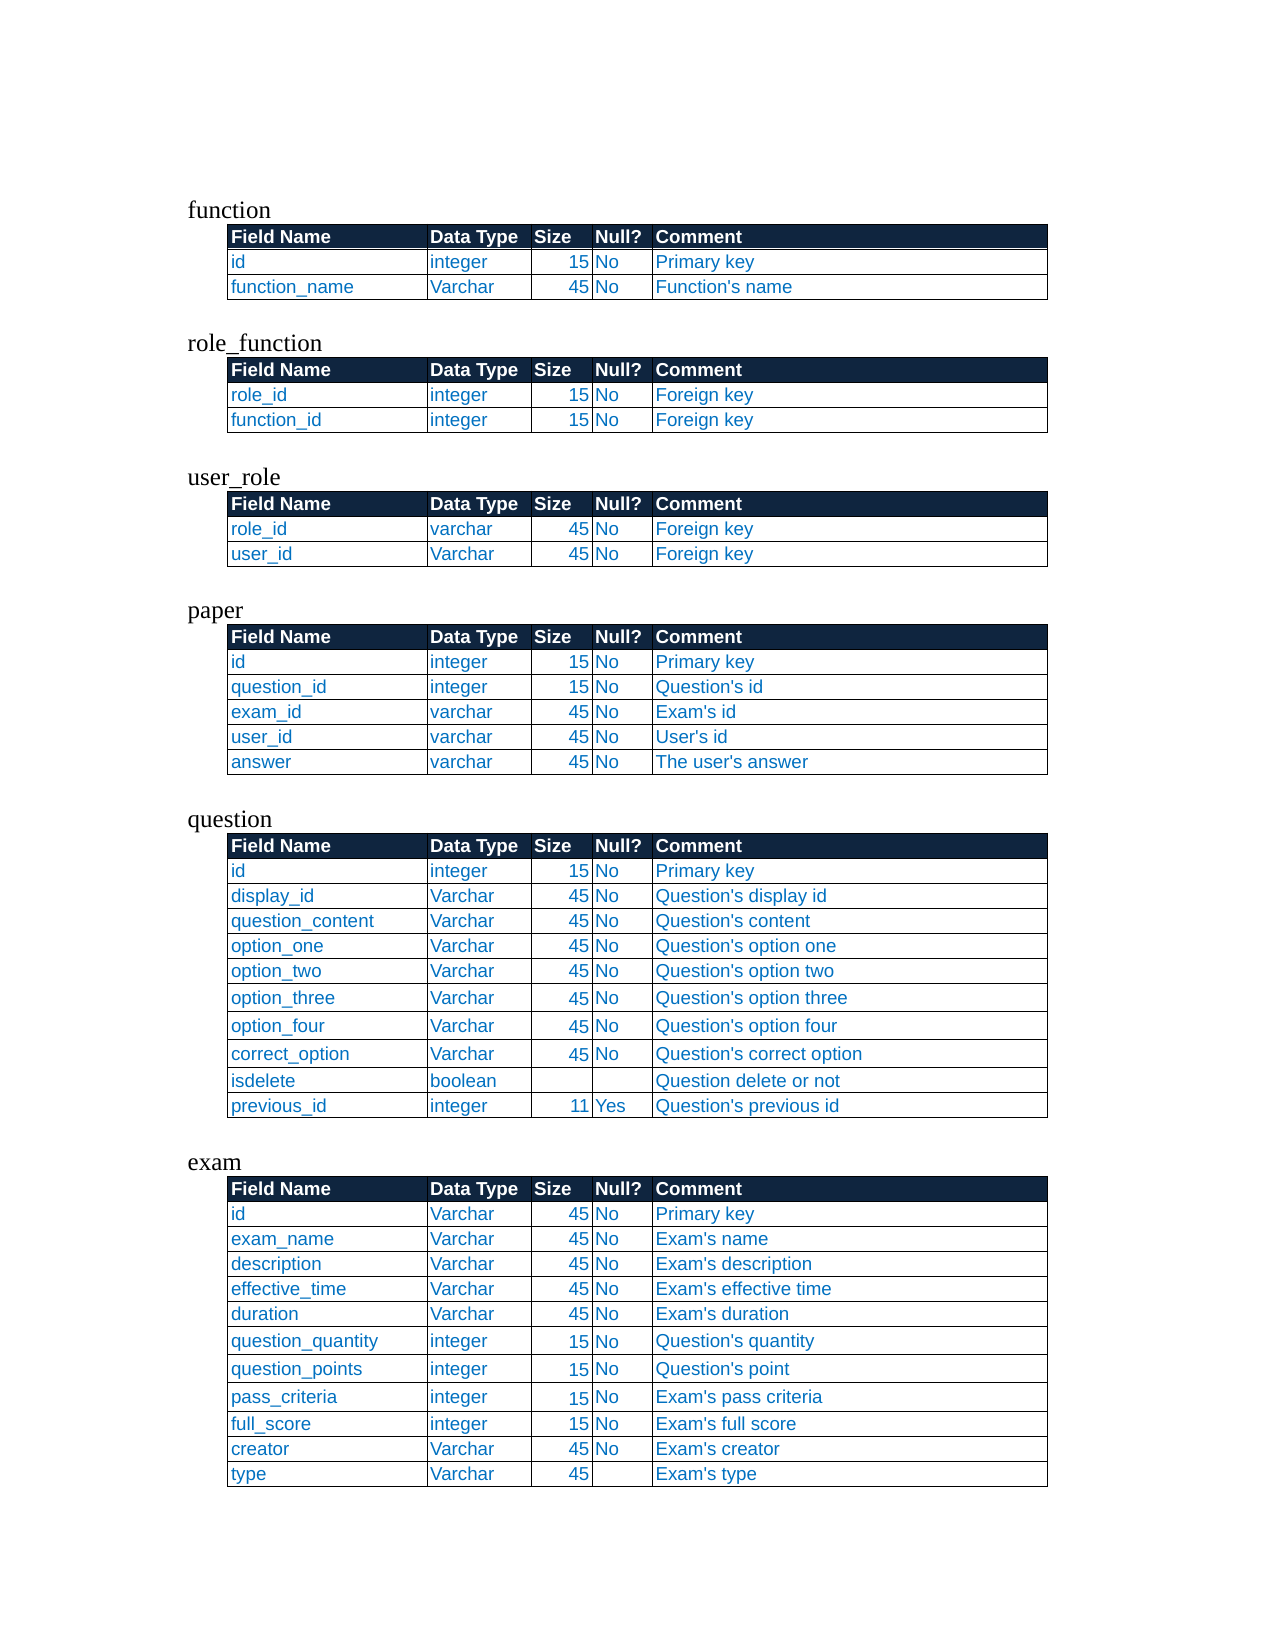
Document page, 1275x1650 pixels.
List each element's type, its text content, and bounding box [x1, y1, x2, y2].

text function [187, 195, 1087, 223]
table_cell boolean [428, 1068, 531, 1092]
table_cell No [593, 859, 652, 883]
table_header Null? [593, 834, 652, 858]
table_cell answer [228, 750, 427, 774]
table_cell Exam's type [653, 1462, 1047, 1486]
table_cell 45 [532, 909, 592, 933]
table_cell effective_time [228, 1277, 427, 1301]
table_cell 45 [532, 517, 592, 541]
table_header Field Name [228, 1177, 427, 1201]
table_header Comment [653, 1177, 1047, 1201]
table_cell varchar [428, 700, 531, 724]
table_cell 45 [532, 1462, 592, 1486]
table_cell User's id [653, 725, 1047, 749]
table_cell No [593, 750, 652, 774]
table_cell integer [428, 675, 531, 699]
table_cell Varchar [428, 275, 531, 298]
table_cell 45 [532, 542, 592, 566]
table_header Field Name [228, 358, 427, 382]
table_cell isdelete [228, 1068, 427, 1092]
table_cell Question delete or not [653, 1068, 1047, 1092]
table_cell Varchar [428, 1462, 531, 1486]
table_cell 45 [532, 1040, 592, 1067]
table_cell id [228, 859, 427, 883]
table_cell 15 [532, 1412, 592, 1436]
table_cell No [593, 650, 652, 674]
table_cell user_id [228, 542, 427, 566]
table_cell Exam's name [653, 1227, 1047, 1251]
table_cell Exam's duration [653, 1302, 1047, 1326]
table_cell 45 [532, 959, 592, 983]
table_cell integer [428, 650, 531, 674]
table_cell Exam's full score [653, 1412, 1047, 1436]
table_cell 15 [532, 859, 592, 883]
table_cell 11 [532, 1093, 592, 1117]
table_cell Question's option four [653, 1012, 1047, 1039]
table_cell creator [228, 1437, 427, 1461]
table_header Comment [653, 625, 1047, 649]
table_cell 45 [532, 1202, 592, 1226]
table_header Field Name [228, 625, 427, 649]
table_header Null? [593, 625, 652, 649]
table_cell exam_name [228, 1227, 427, 1251]
table_cell 45 [532, 1277, 592, 1301]
table_cell Question's content [653, 909, 1047, 933]
table_cell No [593, 700, 652, 724]
table_cell 15 [532, 1383, 592, 1411]
text paper [187, 595, 1087, 624]
table_cell Foreign key [653, 517, 1047, 541]
table_cell 45 [532, 1012, 592, 1039]
table_cell No [593, 1355, 652, 1382]
table_cell No [593, 1012, 652, 1039]
table_cell Primary key [653, 650, 1047, 674]
table_cell [593, 1068, 652, 1092]
table_cell varchar [428, 750, 531, 774]
table_cell Varchar [428, 959, 531, 983]
table_cell [532, 1068, 592, 1092]
table_cell No [593, 517, 652, 541]
text user_role [187, 462, 1087, 491]
table_header Size [532, 492, 592, 516]
table_cell No [593, 884, 652, 908]
table_header Data Type [428, 225, 531, 248]
table_cell type [228, 1462, 427, 1486]
table_cell Exam's pass criteria [653, 1383, 1047, 1411]
table_header Null? [593, 1177, 652, 1201]
table_cell Varchar [428, 1302, 531, 1326]
table_cell 45 [532, 984, 592, 1011]
table_header Size [532, 625, 592, 649]
table_header Comment [653, 225, 1047, 248]
table_cell No [593, 1202, 652, 1226]
table_cell integer [428, 250, 531, 273]
table_header Data Type [428, 834, 531, 858]
table_cell integer [428, 1412, 531, 1436]
table_cell integer [428, 859, 531, 883]
table_cell No [593, 959, 652, 983]
table_cell Function's name [653, 275, 1047, 298]
table_cell Exam's effective time [653, 1277, 1047, 1301]
table_cell 45 [532, 700, 592, 724]
table_cell Question's previous id [653, 1093, 1047, 1117]
table_cell Question's option three [653, 984, 1047, 1011]
table_cell No [593, 383, 652, 407]
table_cell Exam's description [653, 1252, 1047, 1276]
table_cell role_id [228, 517, 427, 541]
table_cell Varchar [428, 1277, 531, 1301]
table_cell Varchar [428, 884, 531, 908]
table_header Size [532, 225, 592, 248]
table_header Data Type [428, 358, 531, 382]
table_cell question_id [228, 675, 427, 699]
table_header Data Type [428, 625, 531, 649]
table_cell id [228, 250, 427, 273]
table_cell No [593, 909, 652, 933]
table_cell option_three [228, 984, 427, 1011]
table_cell option_two [228, 959, 427, 983]
table_cell Primary key [653, 859, 1047, 883]
table_cell function_name [228, 275, 427, 298]
table_cell Question's option two [653, 959, 1047, 983]
table_cell Varchar [428, 1012, 531, 1039]
table_cell Varchar [428, 542, 531, 566]
table_header Comment [653, 834, 1047, 858]
table_cell Question's display id [653, 884, 1047, 908]
table_cell integer [428, 1355, 531, 1382]
table_cell 15 [532, 650, 592, 674]
table_cell No [593, 1252, 652, 1276]
table_cell question_quantity [228, 1327, 427, 1354]
table_cell 45 [532, 1252, 592, 1276]
table_cell Varchar [428, 1252, 531, 1276]
table_header Data Type [428, 1177, 531, 1201]
text question [187, 804, 1087, 833]
table_cell No [593, 984, 652, 1011]
table_cell No [593, 675, 652, 699]
table_header Data Type [428, 492, 531, 516]
table_cell 45 [532, 934, 592, 958]
table_cell [593, 1462, 652, 1486]
table_cell Primary key [653, 1202, 1047, 1226]
table_cell integer [428, 1327, 531, 1354]
table_cell 45 [532, 1227, 592, 1251]
table_cell varchar [428, 517, 531, 541]
table_cell integer [428, 408, 531, 432]
table_cell duration [228, 1302, 427, 1326]
table_cell No [593, 250, 652, 273]
table_cell Varchar [428, 909, 531, 933]
table_header Comment [653, 492, 1047, 516]
table_header Field Name [228, 225, 427, 248]
table_cell 45 [532, 275, 592, 298]
table_cell 15 [532, 408, 592, 432]
table_cell 15 [532, 250, 592, 273]
text exam [187, 1147, 1087, 1176]
table_cell integer [428, 1093, 531, 1117]
table_cell No [593, 1383, 652, 1411]
table_cell Varchar [428, 1227, 531, 1251]
table_cell 45 [532, 1302, 592, 1326]
table_cell Question's id [653, 675, 1047, 699]
table_cell No [593, 1277, 652, 1301]
table_cell 15 [532, 383, 592, 407]
table_cell integer [428, 1383, 531, 1411]
table_cell option_one [228, 934, 427, 958]
table_cell 15 [532, 1327, 592, 1354]
table_header Null? [593, 225, 652, 248]
table_cell question_points [228, 1355, 427, 1382]
table_cell No [593, 934, 652, 958]
table_cell option_four [228, 1012, 427, 1039]
table_cell Varchar [428, 1040, 531, 1067]
table_cell Varchar [428, 1437, 531, 1461]
table_cell No [593, 1040, 652, 1067]
table_cell No [593, 1437, 652, 1461]
table_header Size [532, 1177, 592, 1201]
table_cell No [593, 1227, 652, 1251]
table_cell Foreign key [653, 383, 1047, 407]
table_header Field Name [228, 492, 427, 516]
table_cell Yes [593, 1093, 652, 1117]
table_cell exam_id [228, 700, 427, 724]
table_cell pass_criteria [228, 1383, 427, 1411]
table_cell Exam's creator [653, 1437, 1047, 1461]
table_header Null? [593, 358, 652, 382]
table_cell Exam's id [653, 700, 1047, 724]
table_cell No [593, 1412, 652, 1436]
table_cell full_score [228, 1412, 427, 1436]
table_cell id [228, 1202, 427, 1226]
table_cell varchar [428, 725, 531, 749]
table_cell 15 [532, 675, 592, 699]
table_cell function_id [228, 408, 427, 432]
table_cell 45 [532, 1437, 592, 1461]
table_cell No [593, 725, 652, 749]
table_cell question_content [228, 909, 427, 933]
table_cell 15 [532, 1355, 592, 1382]
table_cell Question's option one [653, 934, 1047, 958]
table_cell Varchar [428, 984, 531, 1011]
table_cell Question's quantity [653, 1327, 1047, 1354]
table_cell integer [428, 383, 531, 407]
text role_function [187, 328, 1087, 357]
table_cell No [593, 408, 652, 432]
table_cell No [593, 542, 652, 566]
table_cell 45 [532, 725, 592, 749]
table_cell role_id [228, 383, 427, 407]
table_cell previous_id [228, 1093, 427, 1117]
table_cell Question's point [653, 1355, 1047, 1382]
table_cell 45 [532, 750, 592, 774]
table_cell Primary key [653, 250, 1047, 273]
table_cell Foreign key [653, 542, 1047, 566]
table_cell user_id [228, 725, 427, 749]
table_cell id [228, 650, 427, 674]
table_header Field Name [228, 834, 427, 858]
table_cell Foreign key [653, 408, 1047, 432]
table_cell No [593, 1327, 652, 1354]
table_header Comment [653, 358, 1047, 382]
table_cell Varchar [428, 1202, 531, 1226]
table_cell 45 [532, 884, 592, 908]
table_cell No [593, 1302, 652, 1326]
table_cell Varchar [428, 934, 531, 958]
table_cell description [228, 1252, 427, 1276]
table_cell correct_option [228, 1040, 427, 1067]
table_cell No [593, 275, 652, 298]
table_cell The user's answer [653, 750, 1047, 774]
table_cell display_id [228, 884, 427, 908]
table_header Size [532, 358, 592, 382]
table_cell Question's correct option [653, 1040, 1047, 1067]
table_header Null? [593, 492, 652, 516]
table_header Size [532, 834, 592, 858]
